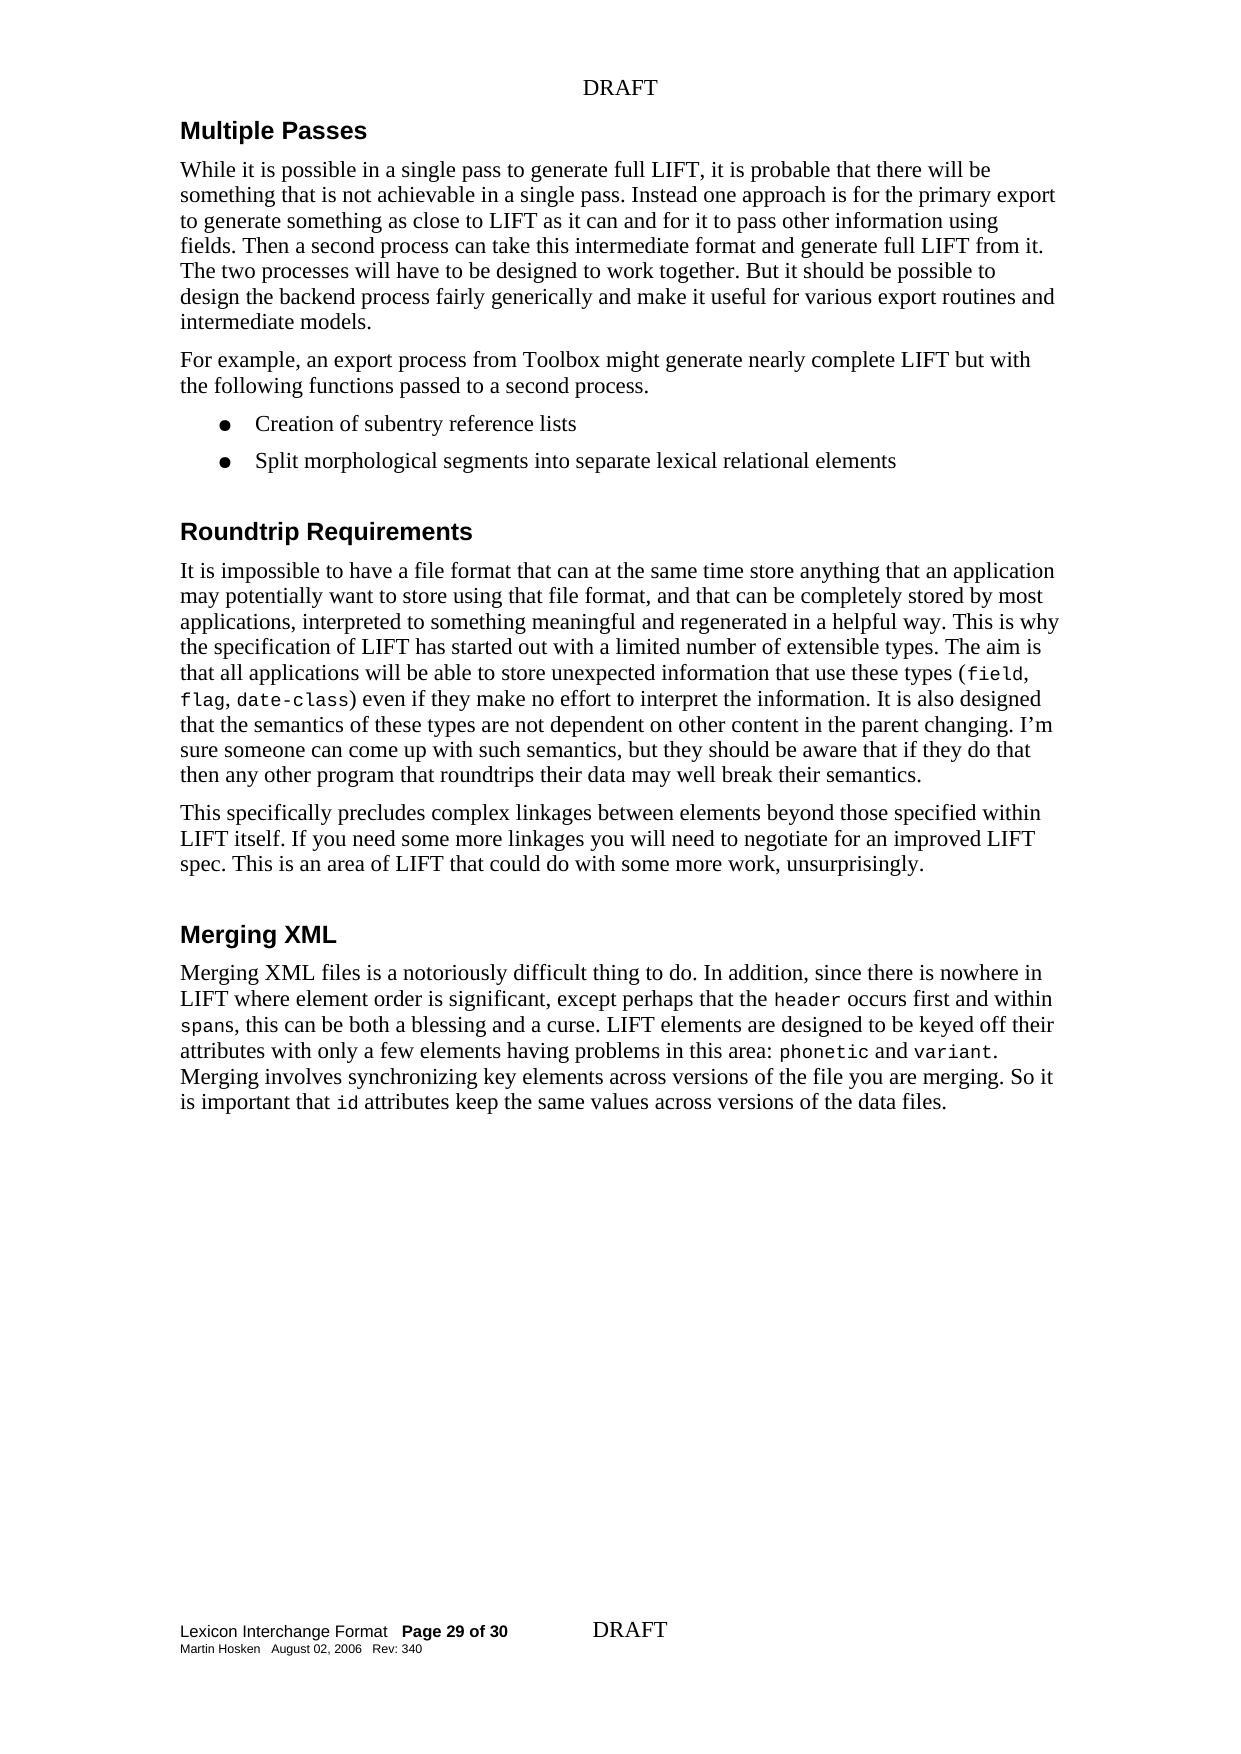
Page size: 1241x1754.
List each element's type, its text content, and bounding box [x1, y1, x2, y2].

text It is impossible to have a file format that can at the same time store anything that an application may potentially want to store using that file format, and that can be completely stored by most applications, interpreted to something meaningful and regenerated in a helpful way. This is why the specification of LIFT has started out with a limited number of extensible types. The aim is that all applications will be able to store unexpected information that use these types (field, flag, date-class) even if they make no effort to interpret the information. It is also designed that the semantics of these types are not dependent on other content in the parent changing. I’m sure someone can come up with such semantics, but they should be aware that if they do that then any other program that roundtrips their data may well break their semantics. [180, 558, 1061, 788]
text While it is possible in a single pass to generate full LIFT, it is probable that there will be something that is not achievable in a single pass. Instead one approach is for the primary export to generate something as close to LIFT as it can and for it to pass other information using fields. Then a second process can take this intermediate format and generate full LIFT from it. The two processes will have to be designed to work together. But it should be possible to design the backend process fairly generically and make it useful for various export routines and intermediate models. [180, 157, 1061, 335]
list Creation of subentry reference lists [217, 411, 1061, 436]
subtitle Multiple Passes [180, 117, 1061, 145]
text Merging XML files is a notoriously difficult thing to do. In addition, since there is nowhere in LIFT where element order is significant, except perhaps that the header occurs first and within spans, this can be both a blessing and a curse. LIFT elements are designed to be keyed off their attributes with only a few elements having problems in this area: phonetic and variant. Merging involves synchronizing key elements across versions of the file you are merging. So it is important that id attributes keep the same values across versions of the data files. [180, 960, 1061, 1115]
subtitle Merging XML [180, 921, 1061, 948]
list Split morphological segments into separate lexical relational elements [217, 448, 1061, 474]
text This specifically precludes complex linkages between elements beyond those specified within LIFT itself. If you need some more linkages you will need to negotiate for an improved LIFT spec. This is an area of LIFT that could do with some more work, unsurprisingly. [180, 800, 1061, 877]
text For example, an export process from Toolbox might generate nearly complete LIFT but with the following functions passed to a second process. [180, 347, 1061, 398]
subtitle Roundtrip Requirements [180, 518, 1061, 546]
